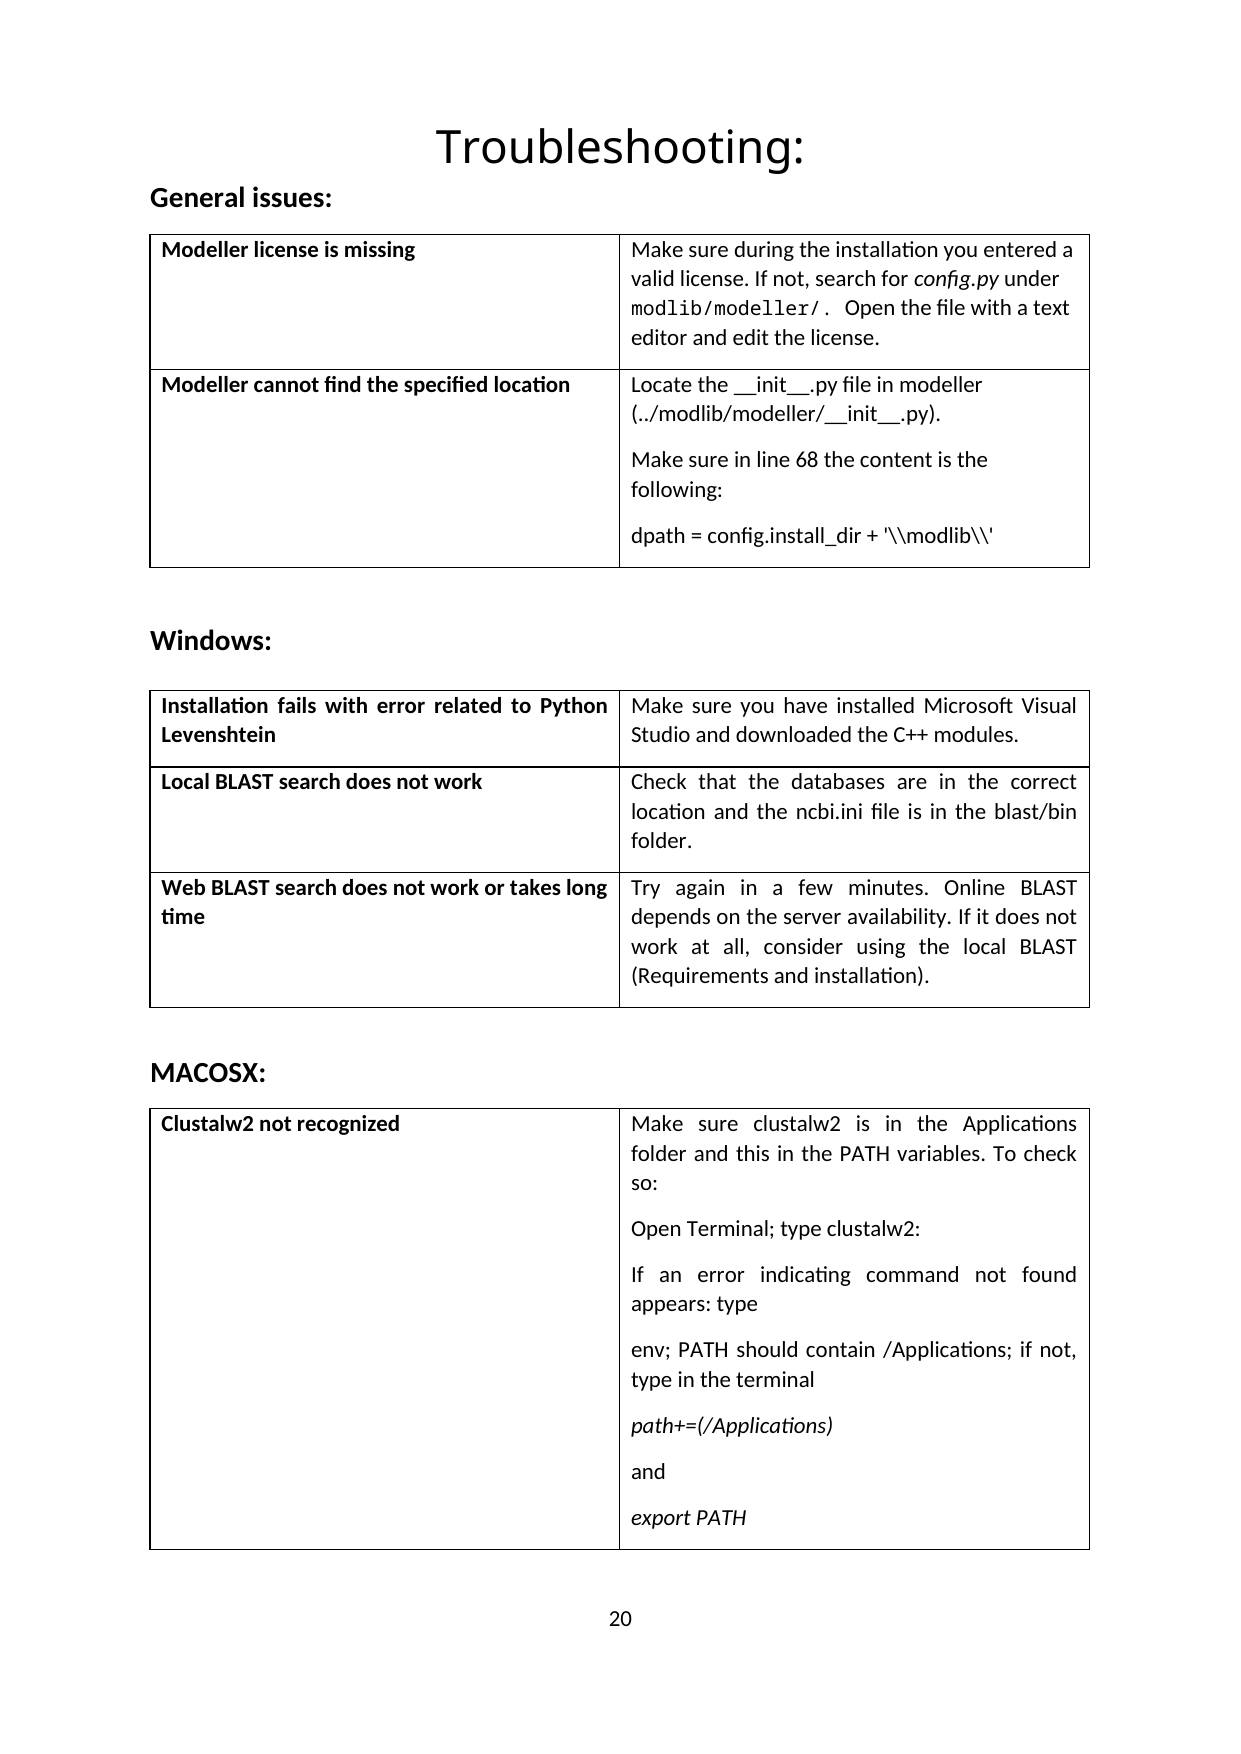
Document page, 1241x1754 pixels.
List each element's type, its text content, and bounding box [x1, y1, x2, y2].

text Windows: [150, 622, 1090, 657]
table_header Make sure you have installed Microsoft Visual Studio and downloaded the C++ modules. [620, 691, 1089, 766]
table_header Make sure clustalw2 is in the Applications folder and this in the PATH variables. To check so: Open Terminal; type clustalw2: If an error indicating command not found appears: type env; PATH should contain /Applications; if not, type in the terminal path+=(/Applications) and export PATH [620, 1109, 1089, 1549]
table_cell Local BLAST search does not work [151, 768, 619, 872]
table_header Installation fails with error related to Python Levenshtein [151, 691, 619, 766]
table_cell Check that the databases are in the correct location and the ncbi.ini file is in the blast/bin folder. [620, 768, 1089, 872]
table_header Make sure during the installation you entered a valid license. If not, search for config.py under modlib/modeller/. Open the file with a text editor and edit the license. [620, 235, 1089, 369]
text General issues: [150, 179, 1090, 215]
table_cell Locate the __init__.py file in modeller (../modlib/modeller/__init__.py). Make sure in line 68 the content is the following: dpath = config.install_dir + '\\modlib\\' [620, 370, 1089, 567]
table_cell Web BLAST search does not work or takes long time [151, 873, 619, 1007]
text MACOSX: [150, 1054, 1090, 1090]
table_header Clustalw2 not recognized [151, 1109, 619, 1549]
table_header Modeller license is missing [151, 235, 619, 369]
table_cell Try again in a few minutes. Online BLAST depends on the server availability. If it does not work at all, consider using the local BLAST (Requirements and installation). [620, 873, 1089, 1007]
table_cell Modeller cannot find the specified location [151, 370, 619, 567]
subtitle Troubleshooting: [150, 114, 1090, 177]
